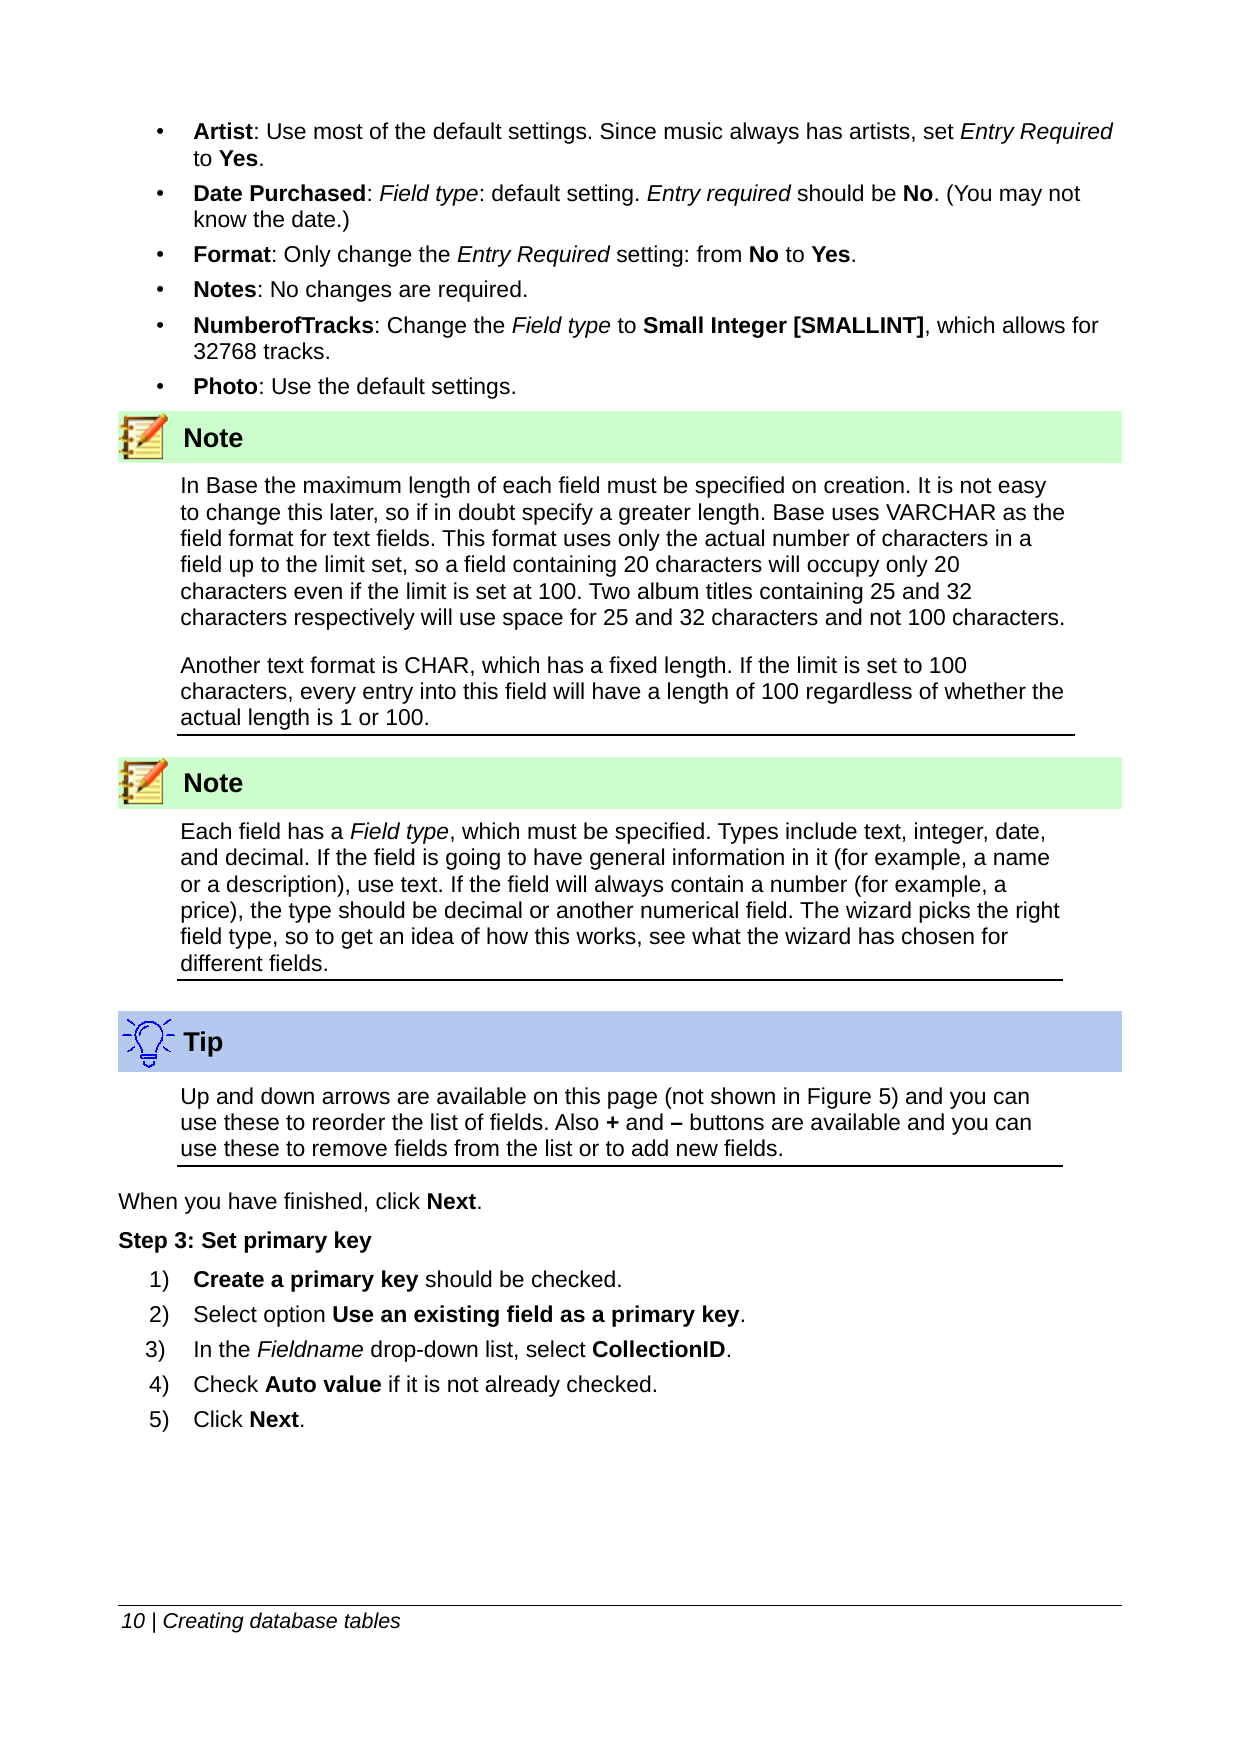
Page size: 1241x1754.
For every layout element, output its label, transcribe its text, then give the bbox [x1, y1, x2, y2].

picture [119, 1011, 179, 1072]
subtitle Note [118, 411, 1122, 463]
list Photo: Use the default settings. [156, 373, 1122, 399]
text Step 3: Set primary key [118, 1227, 1122, 1253]
text In Base the maximum length of each field must be specified on creation. It is not easy to change this later, so if in doubt specify a greater length. Base uses VARCHAR as the field format for text fields. This format uses only the actual number of characters in a field up to the limit set, so a field containing 20 characters will occupy only 20 characters even if the limit is set at 100. Two album titles containing 25 and 32 characters respectively will use space for 25 and 32 characters and not 100 characters. [177, 469, 1075, 631]
list Date Purchased: Field type: default setting. Entry required should be No. (You may not know the date.) [156, 180, 1122, 232]
text Each field has a Field type, which must be specified. Types include text, integer, date, and decimal. If the field is going to have general information in it (for example, a name or a description), use text. If the field will always contain a number (for example, a price), the type should be decimal or another numerical field. The wizard picks the right field type, so to get an idea of how this works, see what the wizard has chosen for different fields. [177, 815, 1063, 979]
list Artist: Use most of the default settings. Since music always has artists, set Entry Required to Yes. [156, 118, 1122, 171]
list Select option Use an existing field as a primary key. [169, 1301, 1122, 1327]
list Notes: No changes are required. [156, 276, 1122, 303]
list Check Auto value if it is not already checked. [169, 1371, 1122, 1398]
subtitle Tip [179, 1011, 1122, 1072]
text Up and down arrows are available on this page (not shown in Figure 5) and you can use these to reorder the list of fields. Also + and – buttons are available and you can use these to remove fields from the list or to add new fields. [177, 1080, 1063, 1165]
list Format: Only change the Entry Required setting: from No to Yes. [156, 241, 1122, 268]
list Click Next. [169, 1406, 1122, 1433]
list In the Fieldname drop-down list, select CollectionID. [165, 1336, 1122, 1362]
subtitle Note [118, 757, 1122, 809]
list NumberofTracks: Change the Field type to Small Integer [SMALLINT], which allows for 32768 tracks. [156, 312, 1122, 364]
list Create a primary key should be checked. [169, 1266, 1122, 1292]
text When you have finished, click Next. [118, 1188, 1122, 1214]
text Another text format is CHAR, which has a fixed length. If the limit is set to 100 characters, every entry into this field will have a length of 100 regardless of whether the actual length is 1 or 100. [177, 648, 1075, 734]
picture [119, 757, 170, 808]
picture [119, 412, 170, 463]
